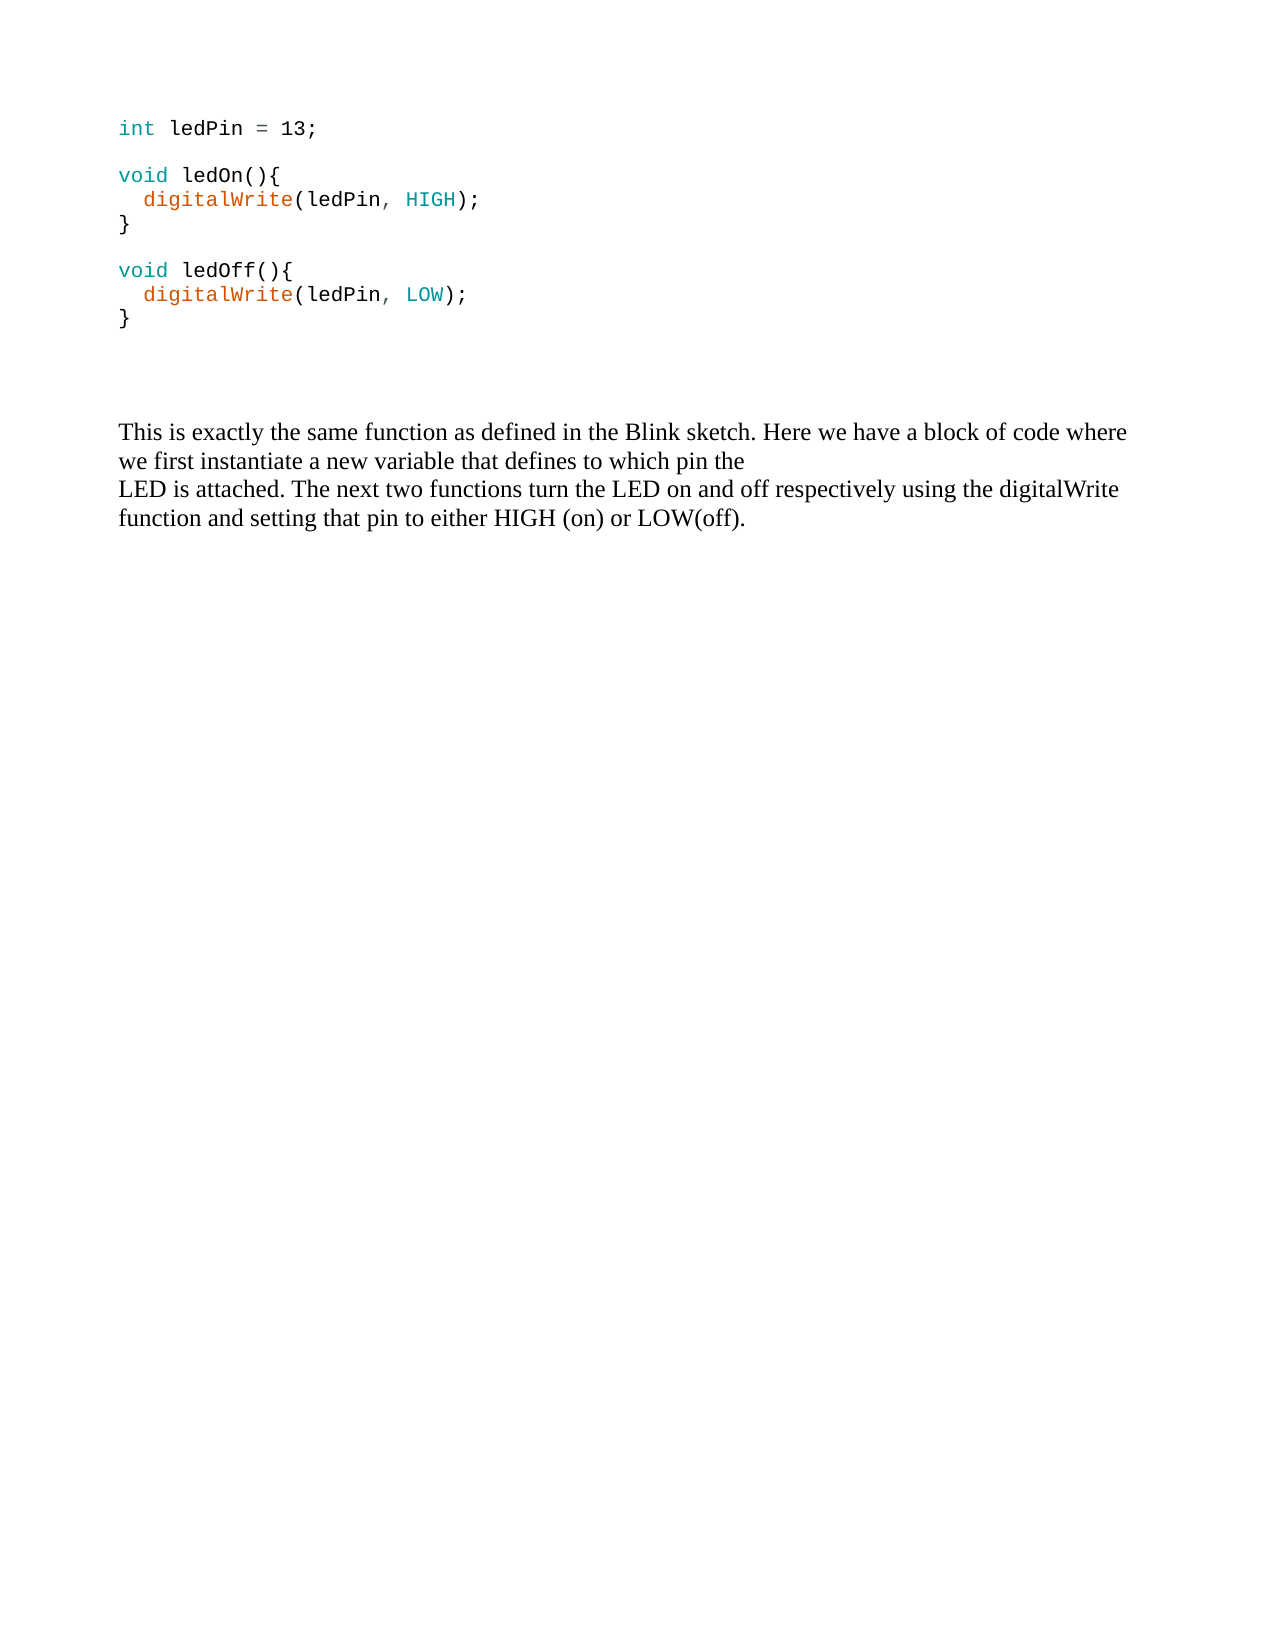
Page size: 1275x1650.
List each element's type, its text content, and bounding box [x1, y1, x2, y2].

text digitalWrite(ledPin, HIGH); [118, 189, 1157, 213]
text This is exactly the same function as defined in the Blink sketch. Here we have a block of code where we first instantiate a new variable that defines to which pin the [118, 389, 1157, 474]
text function and setting that pin to either HIGH (on) or LOW(off). [118, 503, 1157, 532]
text int ledPin = 13; [118, 118, 1157, 142]
text LED is attached. The next two functions turn the LED on and off respectively using the digitalWrite [118, 474, 1157, 503]
text void ledOff(){ [118, 260, 1157, 284]
text } [118, 307, 1157, 331]
text digitalWrite(ledPin, LOW); [118, 284, 1157, 307]
text void ledOn(){ [118, 165, 1157, 189]
text } [118, 213, 1157, 236]
